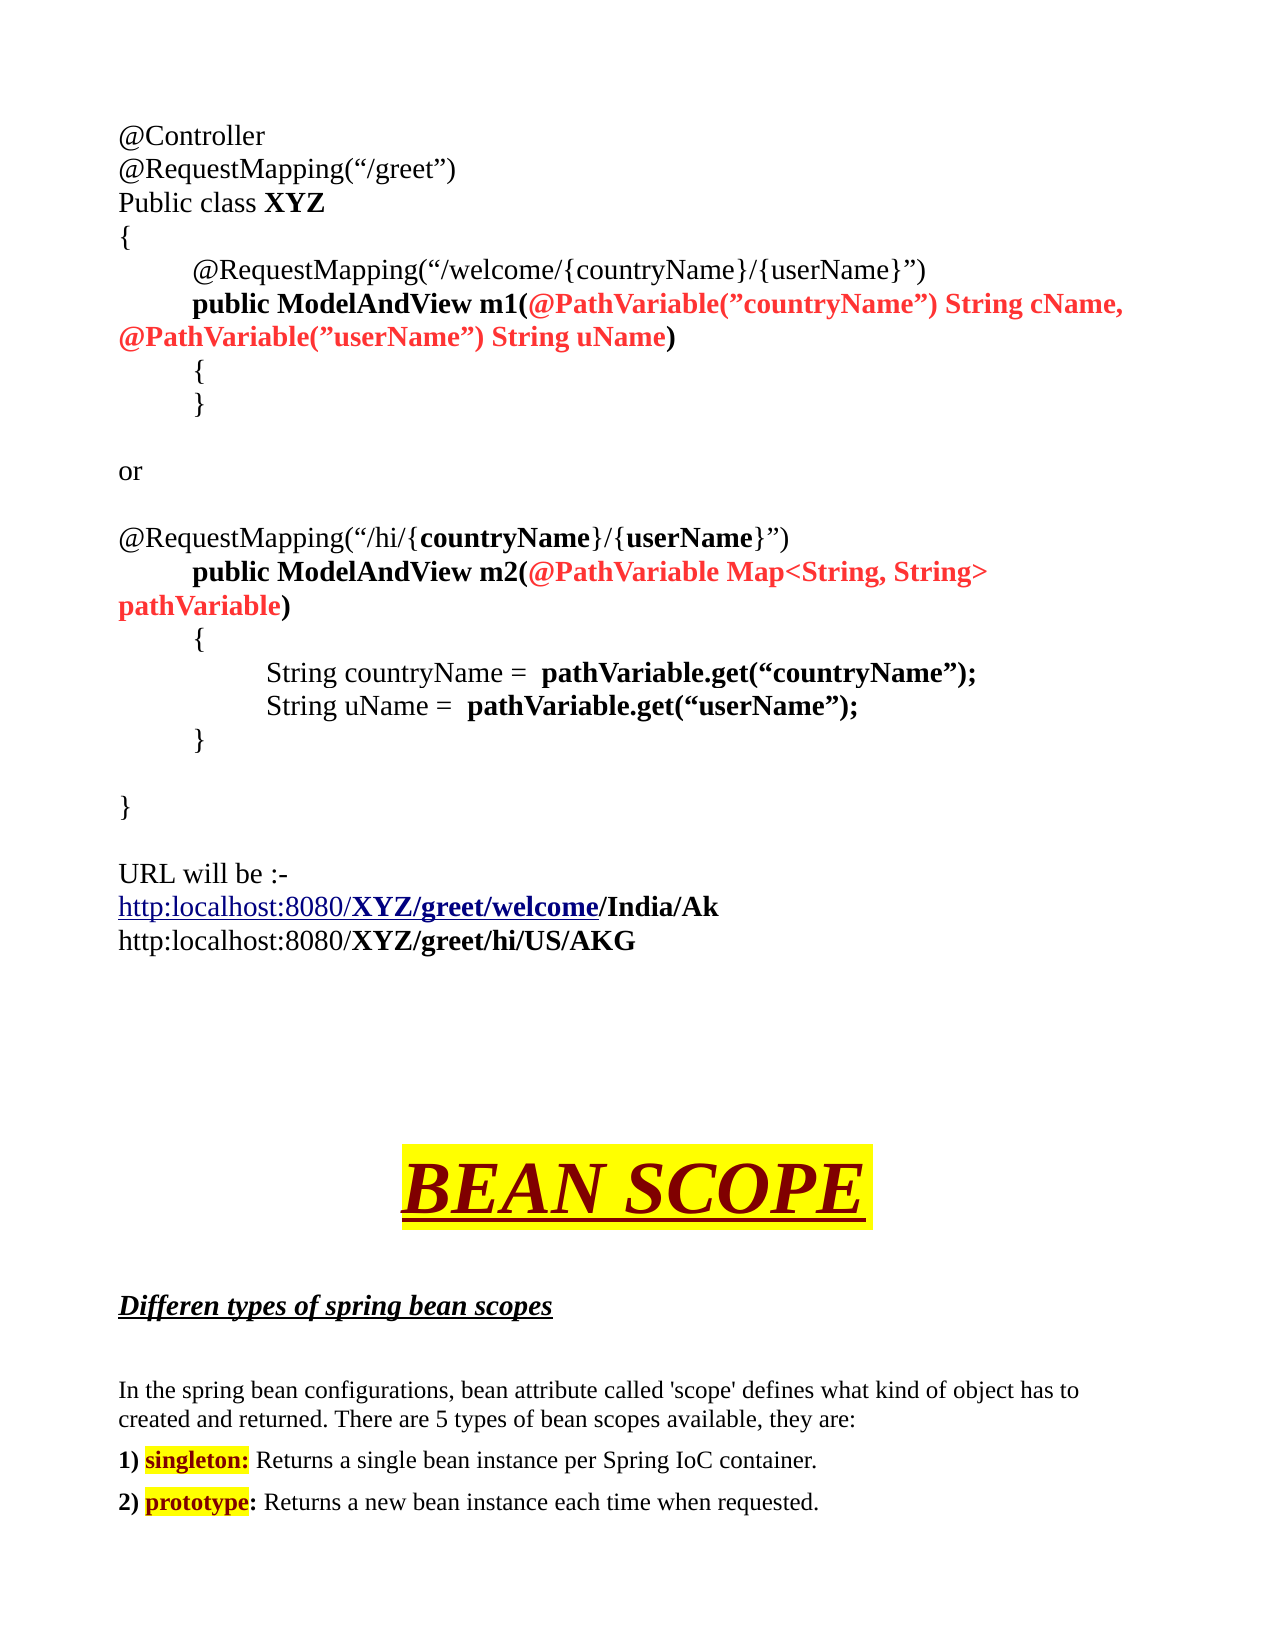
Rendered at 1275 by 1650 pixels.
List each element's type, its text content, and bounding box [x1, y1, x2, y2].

text { [118, 353, 1157, 386]
text @RequestMapping(“/welcome/{countryName}/{userName}”) [118, 252, 1157, 286]
text } [118, 386, 1157, 420]
text @RequestMapping(“/hi/{countryName}/{userName}”) [118, 521, 1157, 554]
text 2) prototype: Returns a new bean instance each time when requested. [118, 1487, 1157, 1516]
text { [118, 219, 1157, 252]
text { [118, 621, 1157, 655]
text } [118, 722, 1157, 755]
text URL will be :- [118, 856, 1157, 889]
text @RequestMapping(“/greet”) [118, 152, 1157, 185]
text public ModelAndView m1(@PathVariable(”countryName”) String cName, @PathVariable(”userName”) String uName) [118, 286, 1157, 353]
text BEAN SCOPE [118, 1143, 1157, 1230]
text String countryName = pathVariable.get(“countryName”); [118, 655, 1157, 688]
text public ModelAndView m2(@PathVariable Map<String, String> pathVariable) [118, 554, 1157, 621]
text 1) singleton: Returns a single bean instance per Spring IoC container. [118, 1446, 1157, 1474]
text } [118, 789, 1157, 822]
subtitle Differen types of spring bean scopes [118, 1288, 1157, 1322]
text String uName = pathVariable.get(“userName”); [118, 688, 1157, 722]
text @Controller [118, 118, 1157, 152]
text http:localhost:8080/XYZ/greet/welcome/India/Ak [118, 889, 1157, 923]
text or [118, 453, 1157, 487]
text Public class XYZ [118, 185, 1157, 219]
text http:localhost:8080/XYZ/greet/hi/US/AKG [118, 923, 1157, 957]
text In the spring bean configurations, bean attribute called 'scope' defines what kind of object has to created and returned. There are 5 types of bean scopes available, they are: [118, 1376, 1157, 1433]
